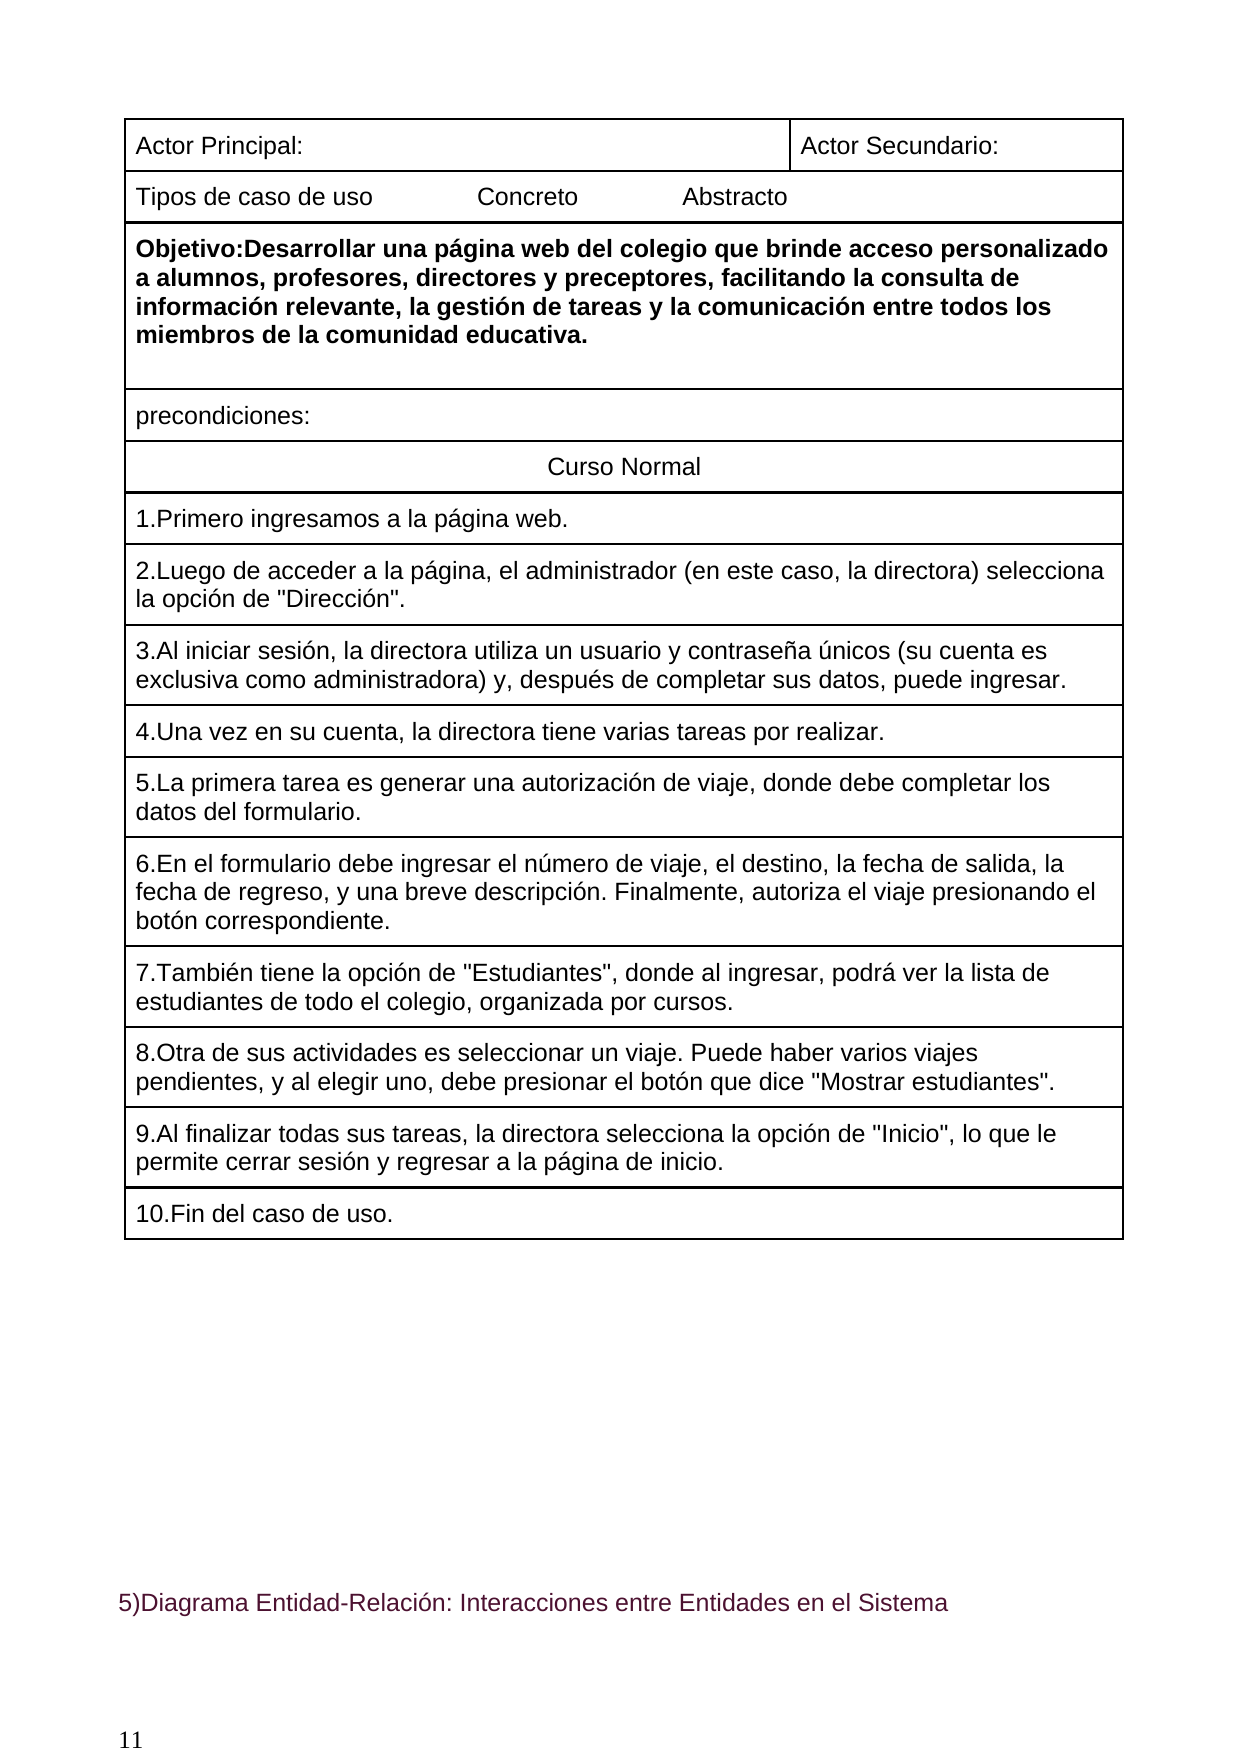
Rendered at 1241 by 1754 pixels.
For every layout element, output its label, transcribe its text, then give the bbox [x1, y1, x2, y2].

table_cell Curso Normal [126, 442, 1122, 491]
table_cell 6.En el formulario debe ingresar el número de viaje, el destino, la fecha de salida, la fecha de regreso, y una breve descripción. Finalmente, autoriza el viaje presionando el botón correspondiente. [126, 838, 1122, 945]
table_cell 5.La primera tarea es generar una autorización de viaje, donde debe completar los datos del formulario. [126, 758, 1122, 836]
table_cell precondiciones: [126, 390, 1122, 440]
table_cell 8.Otra de sus actividades es seleccionar un viaje. Puede haber varios viajes pendientes, y al elegir uno, debe presionar el botón que dice "Mostrar estudiantes". [126, 1028, 1122, 1106]
table_cell 3.Al iniciar sesión, la directora utiliza un usuario y contraseña únicos (su cuenta es exclusiva como administradora) y, después de completar sus datos, puede ingresar. [126, 626, 1122, 704]
text 5)Diagrama Entidad-Relación: Interacciones entre Entidades en el Sistema [118, 1588, 1122, 1616]
table_cell 9.Al finalizar todas sus tareas, la directora selecciona la opción de "Inicio", lo que le permite cerrar sesión y regresar a la página de inicio. [126, 1108, 1122, 1186]
table_cell 2.Luego de acceder a la página, el administrador (en este caso, la directora) selecciona la opción de "Dirección". [126, 545, 1122, 623]
table_cell 10.Fin del caso de uso. [126, 1189, 1122, 1238]
table_cell Actor Secundario: [791, 120, 1122, 170]
table_cell Objetivo:Desarrollar una página web del colegio que brinde acceso personalizado a alumnos, profesores, directores y preceptores, facilitando la consulta de información relevante, la gestión de tareas y la comunicación entre todos los miembros de la comunidad educativa. [126, 224, 1122, 388]
table_cell 1.Primero ingresamos a la página web. [126, 494, 1122, 543]
table_cell 4.Una vez en su cuenta, la directora tiene varias tareas por realizar. [126, 706, 1122, 756]
table_cell Tipos de caso de uso Concreto Abstracto [126, 172, 1122, 221]
table_cell 7.También tiene la opción de "Estudiantes", donde al ingresar, podrá ver la lista de estudiantes de todo el colegio, organizada por cursos. [126, 947, 1122, 1026]
table_cell Actor Principal: [126, 120, 789, 170]
